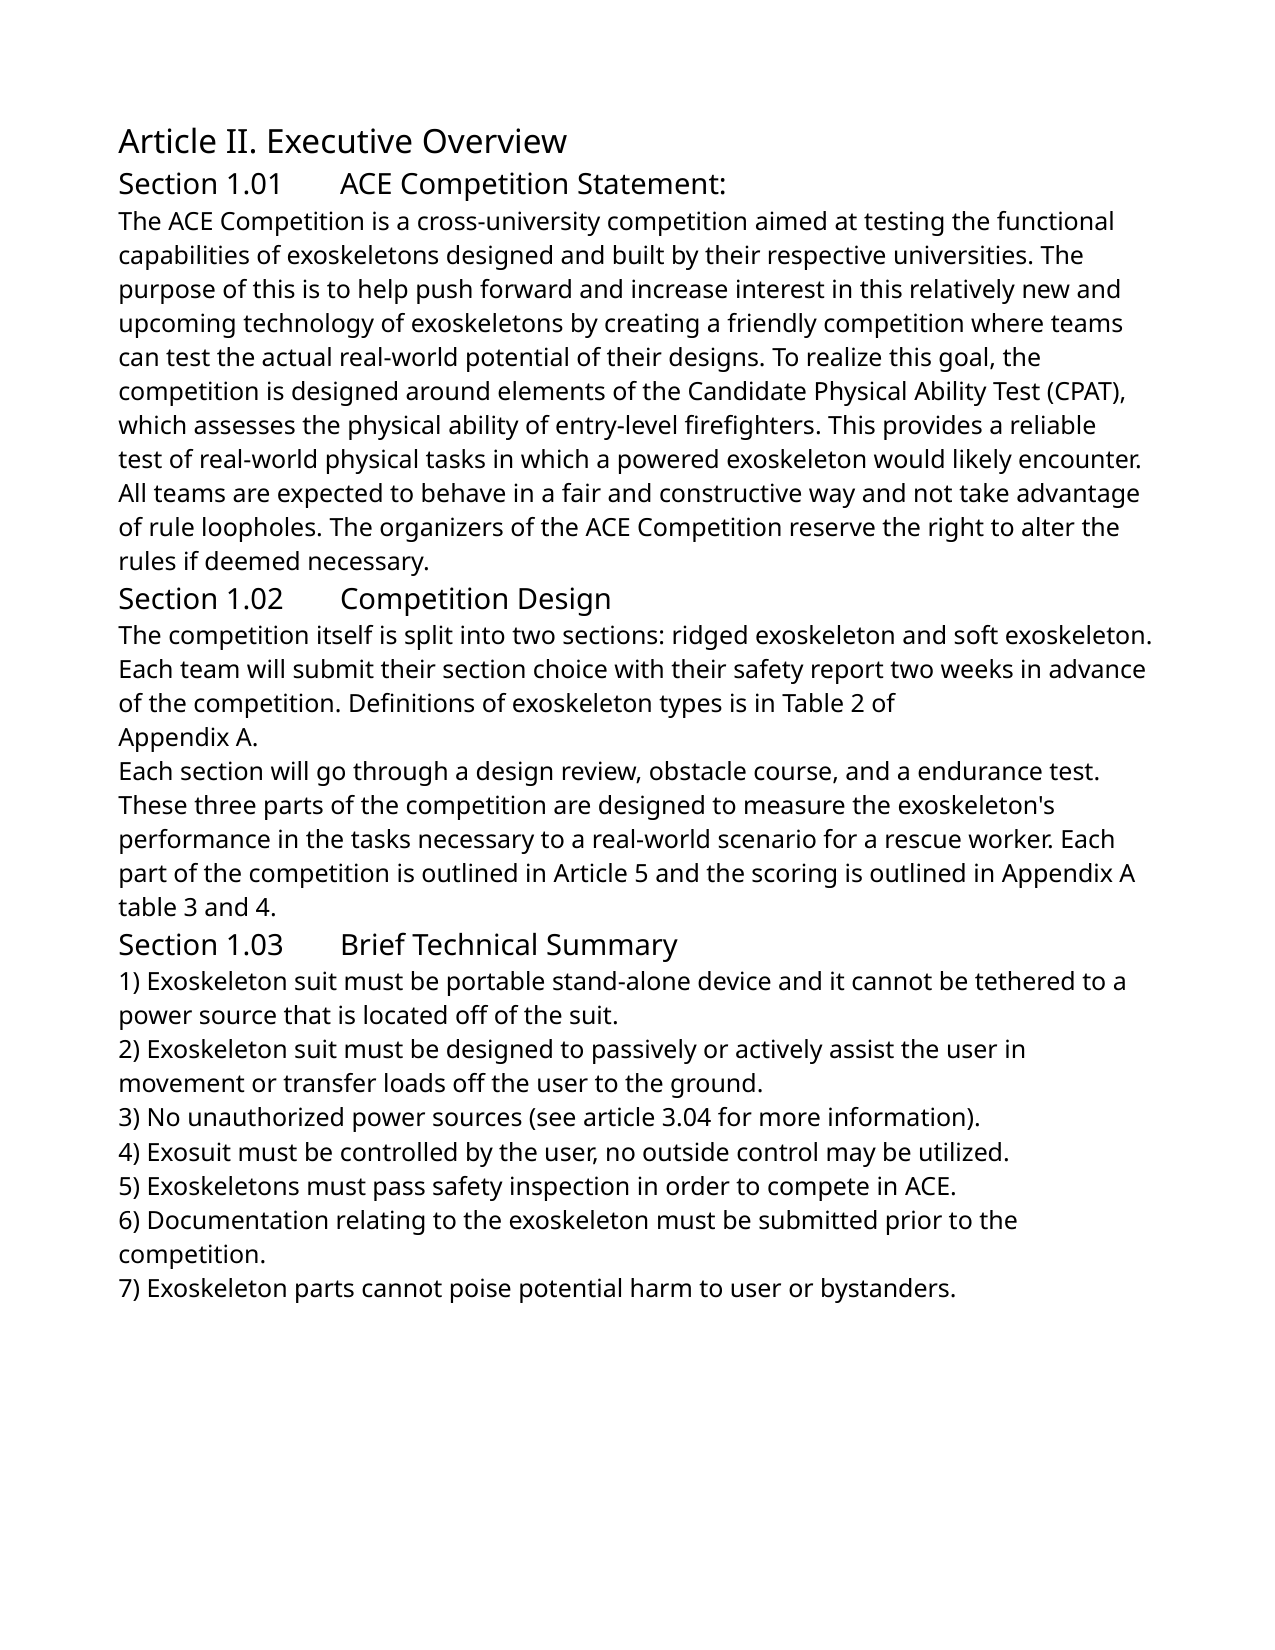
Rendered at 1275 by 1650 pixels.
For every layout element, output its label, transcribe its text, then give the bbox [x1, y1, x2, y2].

text test of real-world physical tasks in which a powered exoskeleton would likely encounter. [118, 442, 1157, 476]
text Section 1.02 Competition Design [118, 578, 1157, 618]
text Each section will go through a design review, obstacle course, and a endurance test. These three parts of the competition are designed to measure the exoskeleton's performance in the tasks necessary to a real-world scenario for a rescue worker. Each part of the competition is outlined in Article 5 and the scoring is outlined in Appendix A table 3 and 4. [118, 754, 1157, 924]
text 4) Exosuit must be controlled by the user, no outside control may be utilized. [118, 1134, 1157, 1168]
text Section 1.03 Brief Technical Summary [118, 924, 1157, 964]
text The ACE Competition is a cross-university competition aimed at testing the functional capabilities of exoskeletons designed and built by their respective universities. The purpose of this is to help push forward and increase interest in this relatively new and upcoming technology of exoskeletons by creating a friendly competition where teams can test the actual real-world potential of their designs. To realize this goal, the competition is designed around elements of the Candidate Physical Ability Test (CPAT), which assesses the physical ability of entry-level firefighters. This provides a reliable [118, 203, 1157, 442]
text All teams are expected to behave in a fair and constructive way and not take advantage of rule loopholes. The organizers of the ACE Competition reserve the right to alter the rules if deemed necessary. [118, 476, 1157, 578]
text The competition itself is split into two sections: ridged exoskeleton and soft exoskeleton. Each team will submit their section choice with their safety report two weeks in advance of the competition. Definitions of exoskeleton types is in Table 2 of [118, 618, 1157, 720]
text 6) Documentation relating to the exoskeleton must be submitted prior to the competition. [118, 1202, 1157, 1270]
text Article II. Executive Overview [118, 118, 1157, 163]
text 7) Exoskeleton parts cannot poise potential harm to user or bystanders. [118, 1270, 1157, 1304]
text 2) Exoskeleton suit must be designed to passively or actively assist the user in movement or transfer loads off the user to the ground. [118, 1032, 1157, 1100]
text 1) Exoskeleton suit must be portable stand-alone device and it cannot be tethered to a power source that is located off of the suit. [118, 964, 1157, 1032]
text 3) No unauthorized power sources (see article 3.04 for more information). [118, 1100, 1157, 1134]
text 5) Exoskeletons must pass safety inspection in order to compete in ACE. [118, 1168, 1157, 1202]
text Section 1.01 ACE Competition Statement: [118, 163, 1157, 203]
text Appendix A. [118, 720, 1157, 754]
